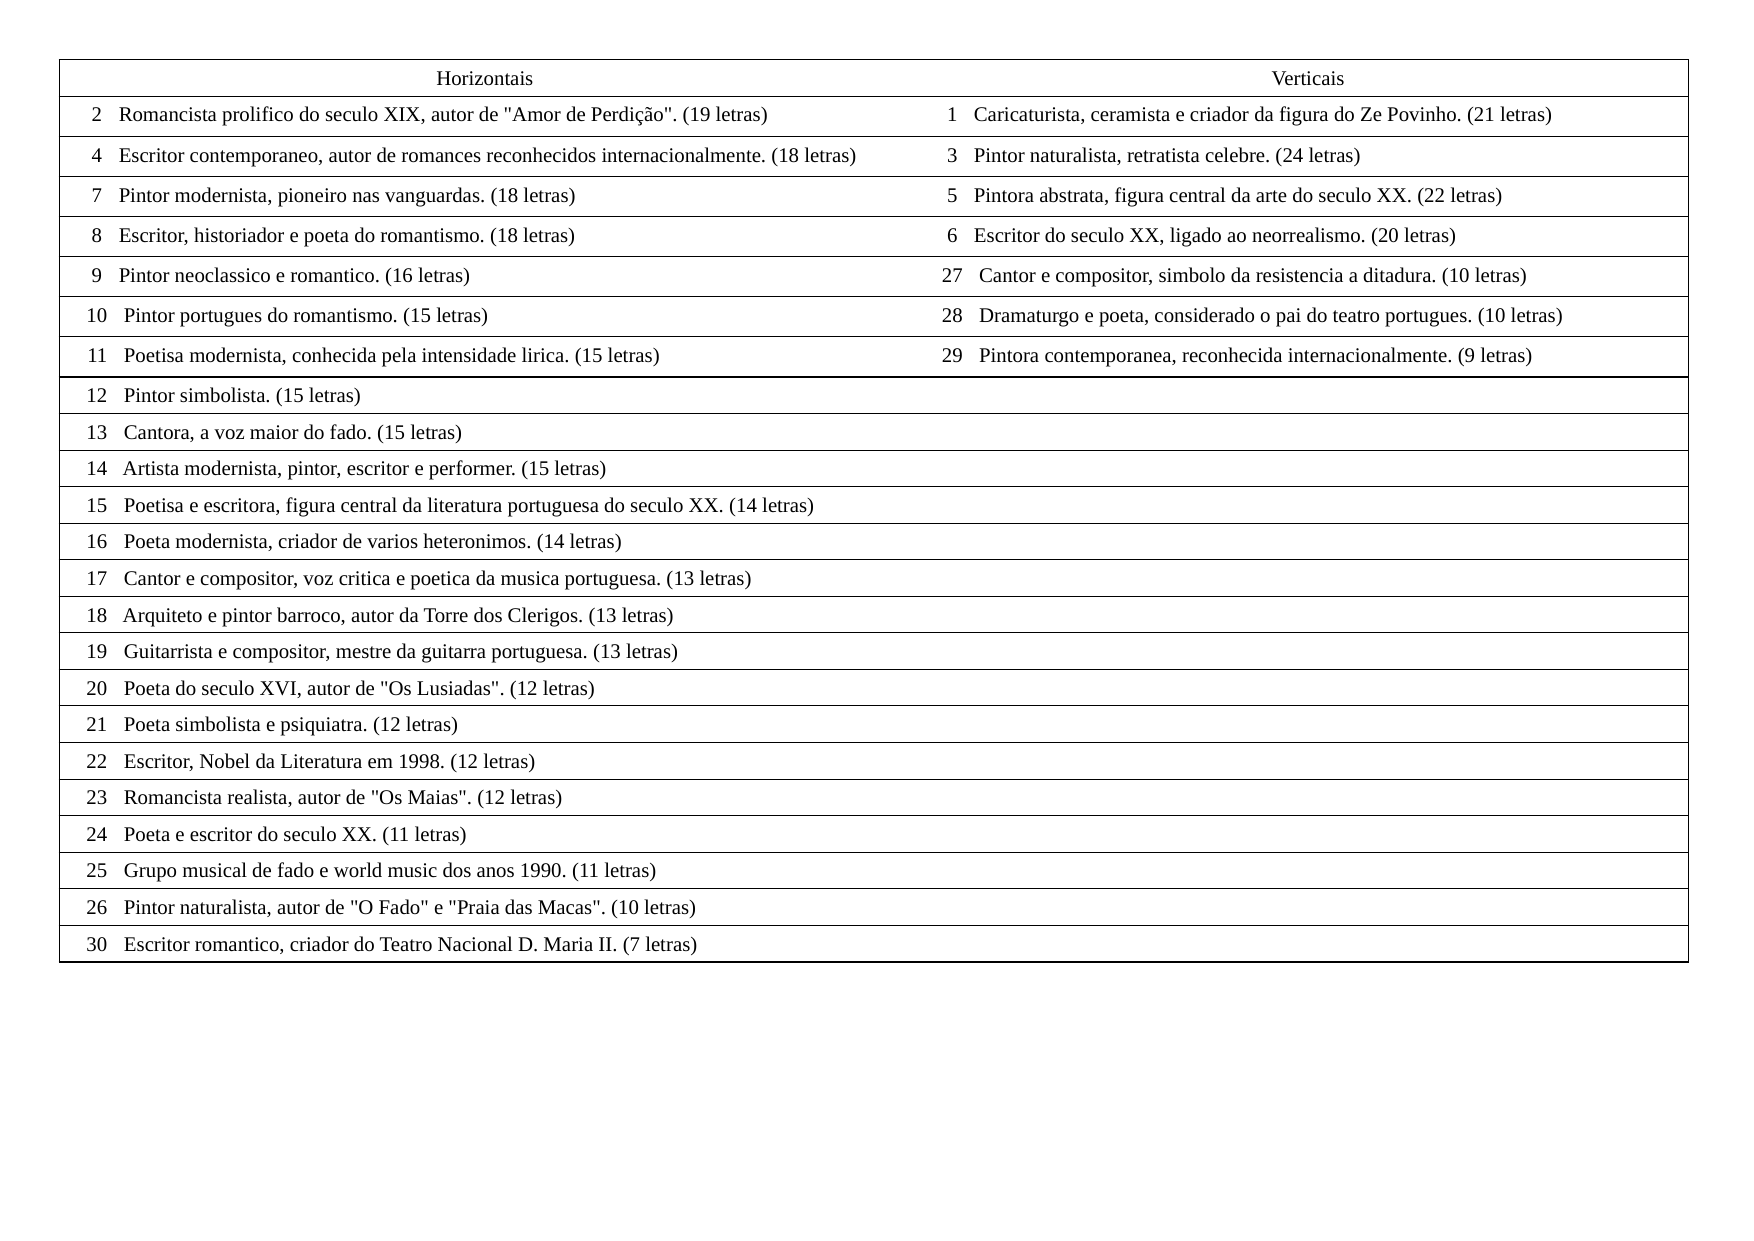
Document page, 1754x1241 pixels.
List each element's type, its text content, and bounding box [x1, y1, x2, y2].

table_cell [927, 451, 968, 486]
table_cell [910, 487, 927, 523]
table_cell [910, 451, 927, 486]
table_cell 12 [60, 378, 113, 413]
table_cell [968, 706, 1688, 742]
table_cell Cantor e compositor, simbolo da resistencia a ditadura. (10 letras) [968, 257, 1688, 296]
table_cell 17 [60, 560, 113, 596]
table_cell [910, 560, 927, 596]
table_cell [927, 853, 968, 888]
table_cell Grupo musical de fado e world music dos anos 1990. (11 letras) [113, 853, 910, 888]
table_cell [968, 889, 1688, 925]
table_cell [910, 337, 927, 376]
table_cell [910, 816, 927, 852]
table_cell [968, 780, 1688, 815]
table_cell 7 [60, 177, 113, 216]
table_cell 25 [60, 853, 113, 888]
table_cell [910, 597, 927, 632]
table_cell [968, 633, 1688, 669]
table_cell Poeta do seculo XVI, autor de "Os Lusiadas". (12 letras) [113, 670, 910, 705]
table_cell Pintora abstrata, figura central da arte do seculo XX. (22 letras) [968, 177, 1688, 216]
table_header [910, 60, 927, 96]
table_cell Romancista prolifico do seculo XIX, autor de "Amor de Perdição". (19 letras) [113, 97, 910, 136]
table_cell [927, 487, 968, 523]
table_cell [910, 257, 927, 296]
table_cell Poeta e escritor do seculo XX. (11 letras) [113, 816, 910, 852]
table_cell [968, 743, 1688, 778]
table_cell 3 [927, 137, 968, 176]
table_cell Cantor e compositor, voz critica e poetica da musica portuguesa. (13 letras) [113, 560, 910, 596]
table_cell [910, 780, 927, 815]
table_cell 19 [60, 633, 113, 669]
table_cell Pintor neoclassico e romantico. (16 letras) [113, 257, 910, 296]
table_cell Poeta modernista, criador de varios heteronimos. (14 letras) [113, 524, 910, 559]
table_cell Pintor portugues do romantismo. (15 letras) [113, 297, 910, 336]
table_cell Escritor, historiador e poeta do romantismo. (18 letras) [113, 217, 910, 256]
table_cell 10 [60, 297, 113, 336]
table_cell Dramaturgo e poeta, considerado o pai do teatro portugues. (10 letras) [968, 297, 1688, 336]
table_cell 21 [60, 706, 113, 742]
table_cell [910, 743, 927, 778]
table_cell [910, 378, 927, 413]
table_cell Cantora, a voz maior do fado. (15 letras) [113, 414, 910, 449]
table_cell 4 [60, 137, 113, 176]
table_cell [910, 177, 927, 216]
table_cell Poetisa e escritora, figura central da literatura portuguesa do seculo XX. (14 letras) [113, 487, 910, 523]
table_cell [968, 853, 1688, 888]
table_cell Arquiteto e pintor barroco, autor da Torre dos Clerigos. (13 letras) [113, 597, 910, 632]
table_cell 30 [60, 926, 113, 961]
table_cell 5 [927, 177, 968, 216]
table_cell [910, 889, 927, 925]
table_cell [910, 670, 927, 705]
table_cell [968, 560, 1688, 596]
table_cell [927, 414, 968, 449]
table_cell [910, 137, 927, 176]
table_cell [968, 597, 1688, 632]
table_header Horizontais [60, 60, 910, 96]
table_cell [910, 297, 927, 336]
table_cell Pintor naturalista, autor de "O Fado" e "Praia das Macas". (10 letras) [113, 889, 910, 925]
table_cell 18 [60, 597, 113, 632]
table_cell 11 [60, 337, 113, 376]
table_cell 9 [60, 257, 113, 296]
table_cell [927, 524, 968, 559]
table_cell Poeta simbolista e psiquiatra. (12 letras) [113, 706, 910, 742]
table_cell [910, 524, 927, 559]
table_cell Poetisa modernista, conhecida pela intensidade lirica. (15 letras) [113, 337, 910, 376]
table_cell [910, 97, 927, 136]
table_cell Escritor, Nobel da Literatura em 1998. (12 letras) [113, 743, 910, 778]
table_header Verticais [927, 60, 1688, 96]
table_cell 6 [927, 217, 968, 256]
table_cell Escritor contemporaneo, autor de romances reconhecidos internacionalmente. (18 letras) [113, 137, 910, 176]
table_cell [910, 926, 927, 961]
table_cell 23 [60, 780, 113, 815]
table_cell 8 [60, 217, 113, 256]
table_cell 16 [60, 524, 113, 559]
table_cell [910, 217, 927, 256]
table_cell 15 [60, 487, 113, 523]
table_cell 26 [60, 889, 113, 925]
table_cell [968, 487, 1688, 523]
table_cell [927, 889, 968, 925]
table_cell [927, 597, 968, 632]
table_cell [968, 816, 1688, 852]
table_cell Caricaturista, ceramista e criador da figura do Ze Povinho. (21 letras) [968, 97, 1688, 136]
table_cell 2 [60, 97, 113, 136]
table_cell 24 [60, 816, 113, 852]
table_cell [927, 560, 968, 596]
table_cell [968, 414, 1688, 449]
table_cell [968, 524, 1688, 559]
table_cell 14 [60, 451, 113, 486]
table_cell Guitarrista e compositor, mestre da guitarra portuguesa. (13 letras) [113, 633, 910, 669]
table_cell [927, 670, 968, 705]
table_cell [927, 780, 968, 815]
table_cell 28 [927, 297, 968, 336]
table_cell Escritor romantico, criador do Teatro Nacional D. Maria II. (7 letras) [113, 926, 910, 961]
table_cell 13 [60, 414, 113, 449]
table_cell [927, 926, 968, 961]
table_cell [968, 926, 1688, 961]
table_cell [968, 670, 1688, 705]
table_cell Pintora contemporanea, reconhecida internacionalmente. (9 letras) [968, 337, 1688, 376]
table_cell Escritor do seculo XX, ligado ao neorrealismo. (20 letras) [968, 217, 1688, 256]
table_cell 22 [60, 743, 113, 778]
table_cell [968, 451, 1688, 486]
table_cell [910, 414, 927, 449]
table_cell [910, 853, 927, 888]
table_cell Pintor simbolista. (15 letras) [113, 378, 910, 413]
table_cell [927, 633, 968, 669]
table_cell [927, 378, 968, 413]
table_cell Pintor modernista, pioneiro nas vanguardas. (18 letras) [113, 177, 910, 216]
table_cell 20 [60, 670, 113, 705]
table_cell 27 [927, 257, 968, 296]
table_cell Artista modernista, pintor, escritor e performer. (15 letras) [113, 451, 910, 486]
table_cell 1 [927, 97, 968, 136]
table_cell Pintor naturalista, retratista celebre. (24 letras) [968, 137, 1688, 176]
table_cell [910, 633, 927, 669]
table_cell [927, 743, 968, 778]
table_cell 29 [927, 337, 968, 376]
table_cell [910, 706, 927, 742]
table_cell [927, 816, 968, 852]
table_cell [927, 706, 968, 742]
table_cell [968, 378, 1688, 413]
table_cell Romancista realista, autor de "Os Maias". (12 letras) [113, 780, 910, 815]
